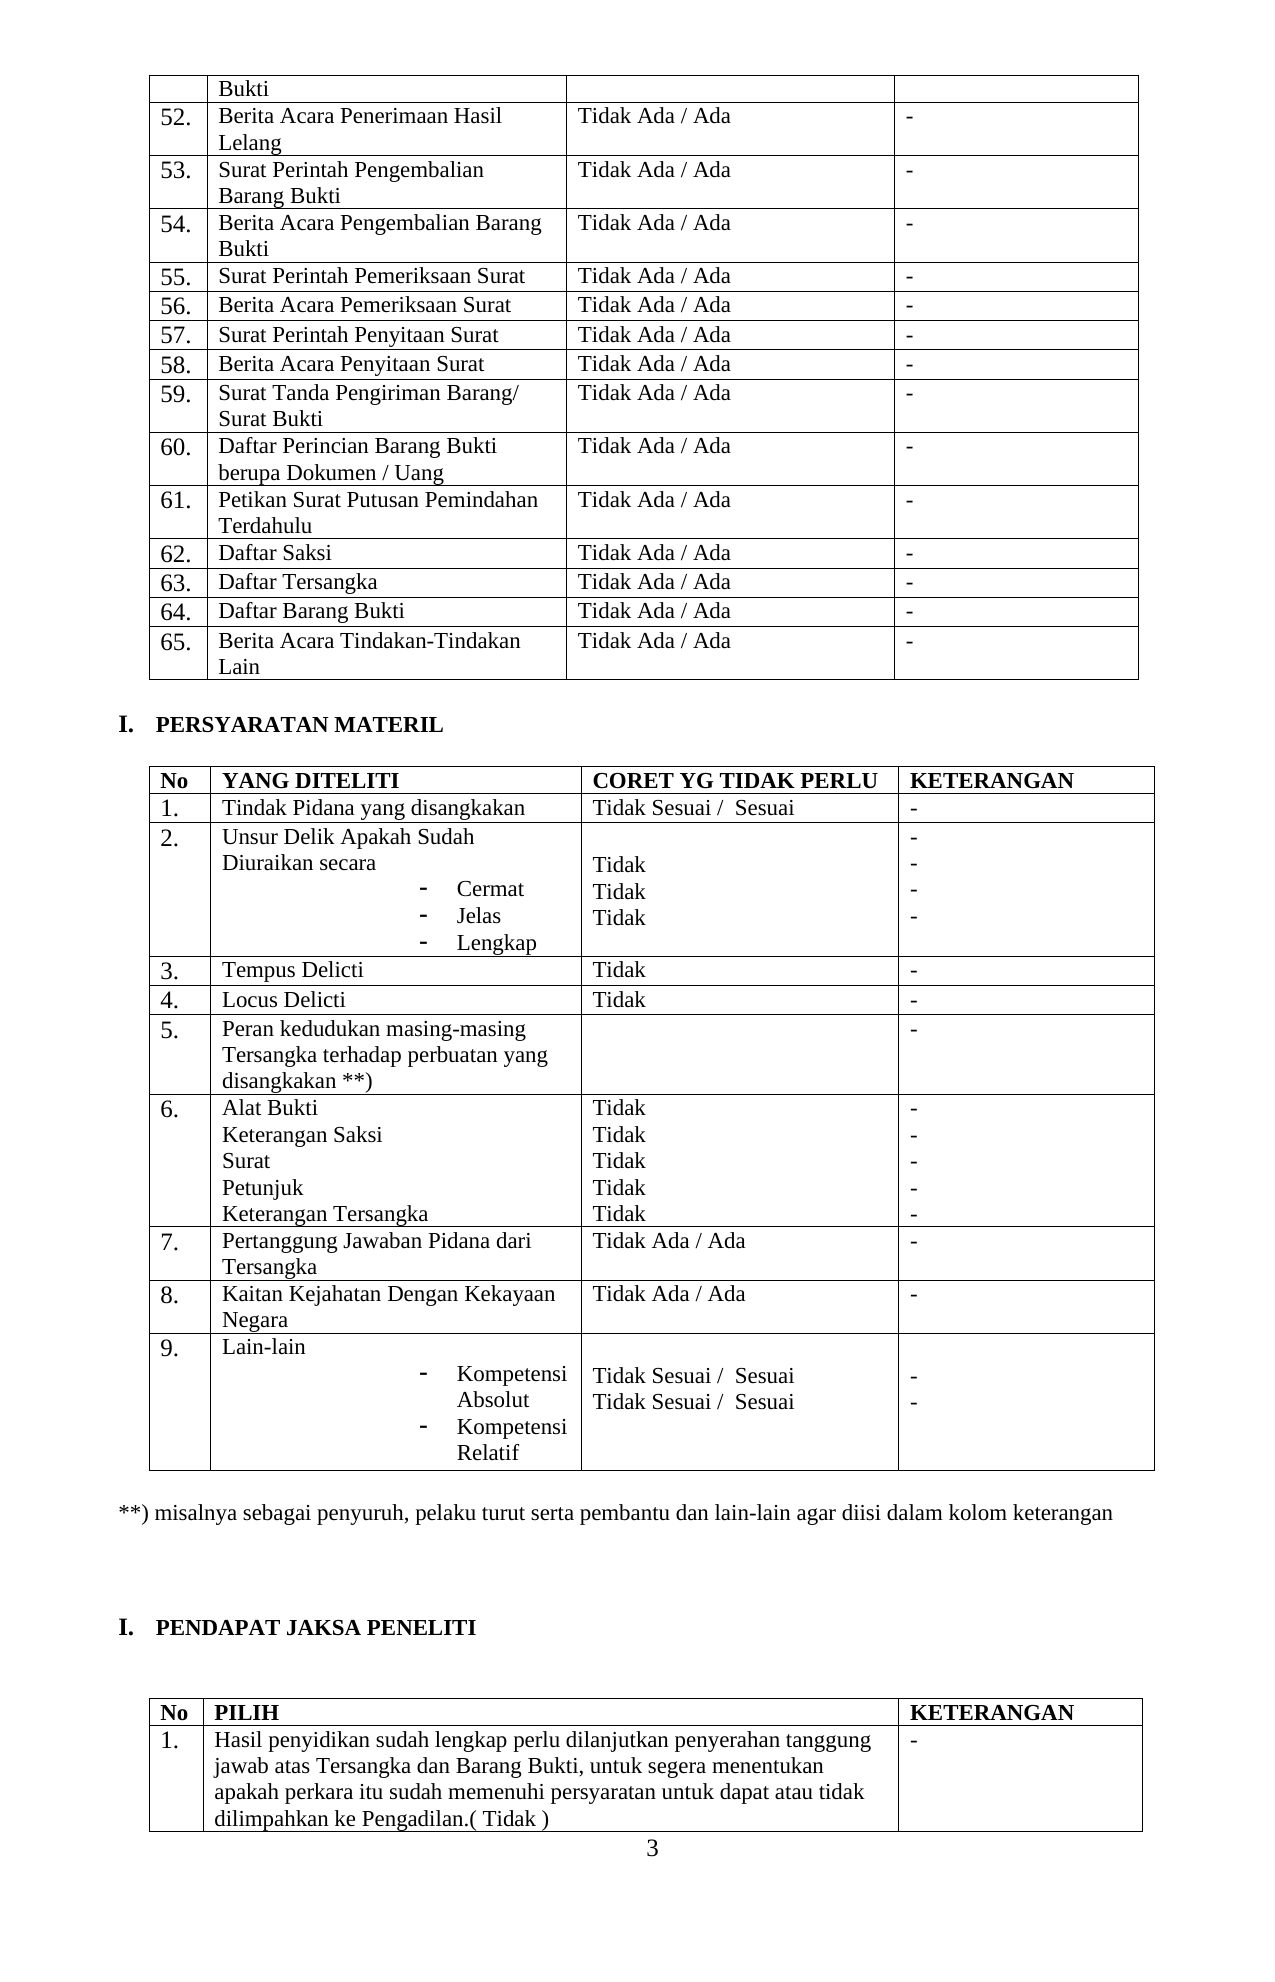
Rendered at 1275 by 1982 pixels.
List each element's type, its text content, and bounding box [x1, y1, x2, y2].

table_cell [150, 627, 207, 679]
table_cell [150, 103, 207, 155]
table_cell Tidak Ada / Ada [567, 539, 894, 568]
table_cell - [899, 794, 1154, 822]
table_cell Tidak Ada / Ada [567, 321, 894, 349]
table_cell [150, 350, 207, 379]
table_cell Tidak Ada / Ada [567, 156, 894, 208]
table_cell [150, 1015, 210, 1094]
table_cell [150, 1227, 210, 1279]
table_cell [150, 321, 207, 349]
list PENDAPAT JAKSA PENELITI [118, 1612, 1186, 1641]
table_cell Peran kedudukan masing-masing Tersangka terhadap perbuatan yang disangkakan **) [211, 1015, 581, 1094]
table_cell Lain-lain Kompetensi Absolut Kompetensi Relatif [211, 1334, 581, 1470]
table_cell Tidak Ada / Ada [582, 1281, 898, 1333]
table_cell - [895, 76, 1138, 102]
table_cell [150, 209, 207, 262]
table_cell [150, 794, 210, 822]
table_cell Bukti [208, 76, 566, 102]
table_cell Petikan Surat Putusan Pemindahan Terdahulu [208, 486, 566, 538]
table_cell - [895, 627, 1138, 679]
table_cell - [895, 433, 1138, 485]
table_cell [150, 986, 210, 1014]
table_cell [150, 1095, 210, 1226]
table_cell Berita Acara Pemeriksaan Surat [208, 292, 566, 320]
table_cell [150, 569, 207, 597]
table_cell Tempus Delicti [211, 957, 581, 985]
table_cell [150, 486, 207, 538]
table_cell - [895, 569, 1138, 597]
table_cell Tidak Ada / Ada [567, 569, 894, 597]
table_cell - - - - [899, 823, 1154, 956]
table_cell Unsur Delik Apakah Sudah Diuraikan secara Cermat Jelas Lengkap [211, 823, 581, 956]
table_header KETERANGAN [899, 1699, 1142, 1725]
table_cell Surat Perintah Penyitaan Surat [208, 321, 566, 349]
table_cell - [895, 209, 1138, 262]
table_cell [150, 1334, 210, 1470]
table_cell Surat Tanda Pengiriman Barang/ Surat Bukti [208, 380, 566, 432]
table_cell Tidak Ada / Ada [567, 292, 894, 320]
table_cell Surat Perintah Pemeriksaan Surat [208, 263, 566, 291]
table_cell [150, 292, 207, 320]
text **) misalnya sebagai penyuruh, pelaku turut serta pembantu dan lain-lain agar diisi dalam kolom keterangan [118, 1499, 1186, 1526]
table_cell Daftar Perincian Barang Bukti berupa Dokumen / Uang [208, 433, 566, 485]
table_cell - [895, 156, 1138, 208]
table_cell Tidak [582, 986, 898, 1014]
table_cell - - - - - [899, 1095, 1154, 1226]
table_cell Tidak Ada / Ada [567, 350, 894, 379]
table_cell - [899, 1015, 1154, 1094]
table_cell Tindak Pidana yang disangkakan [211, 794, 581, 822]
table_cell Kaitan Kejahatan Dengan Kekayaan Negara [211, 1281, 581, 1333]
table_cell Alat Bukti Keterangan Saksi Surat Petunjuk Keterangan Tersangka [211, 1095, 581, 1226]
table_cell Tidak Ada / Ada [567, 263, 894, 291]
table_cell - [895, 103, 1138, 155]
table_header PILIH [204, 1699, 898, 1725]
table_cell [150, 1281, 210, 1333]
table_cell [567, 76, 894, 102]
table_cell [150, 598, 207, 626]
table_cell [150, 957, 210, 985]
table_cell [150, 823, 210, 956]
table_cell - [895, 321, 1138, 349]
table_header CORET YG TIDAK PERLU [582, 767, 898, 793]
table_cell Tidak Sesuai / Sesuai [582, 794, 898, 822]
table_cell Tidak Ada / Ada [567, 433, 894, 485]
table_cell [150, 380, 207, 432]
table_cell Tidak Ada / Ada [567, 103, 894, 155]
table_header No [150, 767, 210, 793]
table_header No [150, 1699, 203, 1725]
list PERSYARATAN MATERIL [118, 709, 1186, 737]
table_cell - [895, 539, 1138, 568]
table_cell Berita Acara Penyitaan Surat [208, 350, 566, 379]
table_cell Berita Acara Tindakan-Tindakan Lain [208, 627, 566, 679]
table_cell Tidak [582, 957, 898, 985]
table_cell [150, 156, 207, 208]
table_cell Berita Acara Penerimaan Hasil Lelang [208, 103, 566, 155]
table_cell Daftar Saksi [208, 539, 566, 568]
table_header KETERANGAN [899, 767, 1154, 793]
table_cell Tidak Ada / Ada [567, 486, 894, 538]
table_cell [150, 539, 207, 568]
table_cell Pertanggung Jawaban Pidana dari Tersangka [211, 1227, 581, 1279]
table_cell Tidak Sesuai / Sesuai Tidak Sesuai / Sesuai [582, 1334, 898, 1470]
table_cell Daftar Tersangka [208, 569, 566, 597]
table_cell Surat Perintah Pengembalian Barang Bukti [208, 156, 566, 208]
table_cell [150, 433, 207, 485]
table_cell Tidak Tidak Tidak Tidak Tidak [582, 1095, 898, 1226]
table_cell [150, 76, 207, 102]
table_header YANG DITELITI [211, 767, 581, 793]
table_cell - [895, 263, 1138, 291]
table_cell - [899, 986, 1154, 1014]
table_cell Tidak Ada / Ada [567, 598, 894, 626]
table_cell [582, 1015, 898, 1094]
table_cell - [895, 292, 1138, 320]
table_cell Tidak Ada / Ada [567, 627, 894, 679]
table_cell Tidak Tidak Tidak [582, 823, 898, 956]
table_cell Tidak Ada / Ada [567, 209, 894, 262]
table_cell Tidak Ada / Ada [582, 1227, 898, 1279]
table_cell - [895, 598, 1138, 626]
table_cell - - [899, 1334, 1154, 1470]
table_cell - [895, 486, 1138, 538]
table_cell - [895, 380, 1138, 432]
table_cell [150, 1726, 203, 1831]
table_cell Locus Delicti [211, 986, 581, 1014]
table_cell Tidak Ada / Ada [567, 380, 894, 432]
table_cell Hasil penyidikan sudah lengkap perlu dilanjutkan penyerahan tanggung jawab atas Tersangka dan Barang Bukti, untuk segera menentukan apakah perkara itu sudah memenuhi persyaratan untuk dapat atau tidak dilimpahkan ke Pengadilan.( Tidak ) [204, 1726, 898, 1831]
table_cell - [895, 350, 1138, 379]
table_cell Daftar Barang Bukti [208, 598, 566, 626]
table_cell - [899, 957, 1154, 985]
table_cell - [899, 1726, 1142, 1831]
table_cell - [899, 1281, 1154, 1333]
table_cell Berita Acara Pengembalian Barang Bukti [208, 209, 566, 262]
table_cell [150, 263, 207, 291]
table_cell - [899, 1227, 1154, 1279]
